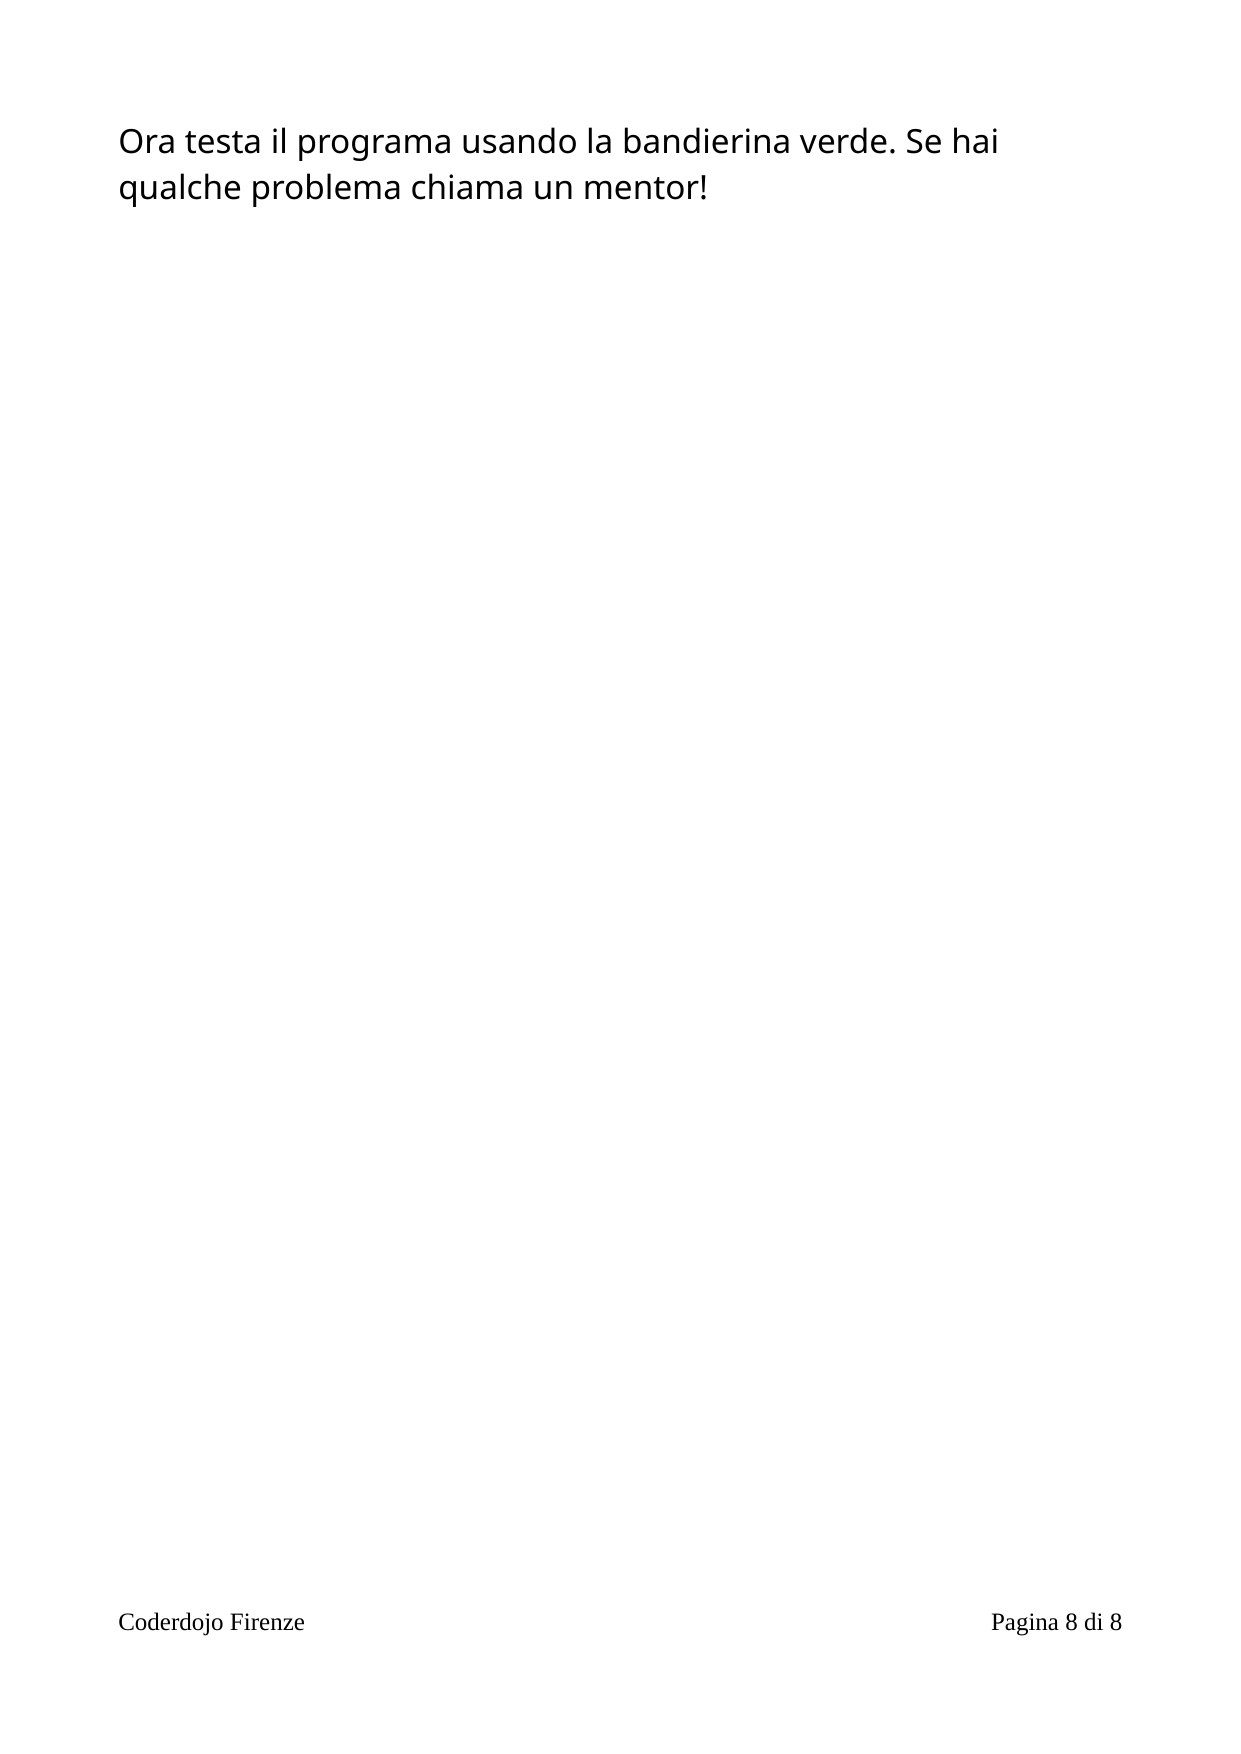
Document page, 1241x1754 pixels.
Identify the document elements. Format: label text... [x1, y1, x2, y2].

text Ora testa il programa usando la bandierina verde. Se hai qualche problema chiama un mentor! [118, 118, 1122, 209]
